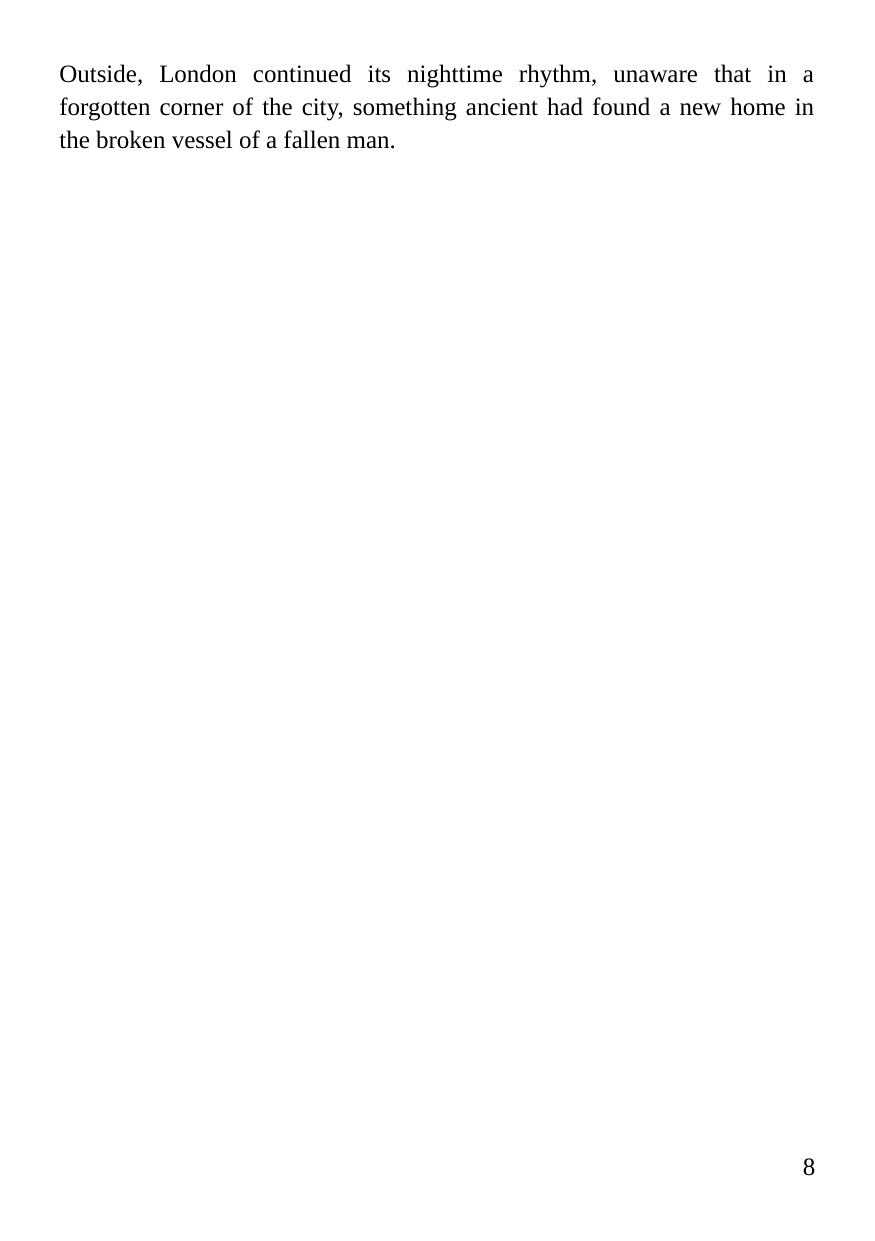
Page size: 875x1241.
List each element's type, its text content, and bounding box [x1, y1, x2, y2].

text Outside, London continued its nighttime rhythm, unaware that in a forgotten corner of the city, something ancient had found a new home in the broken vessel of a fallen man. [59, 59, 815, 154]
